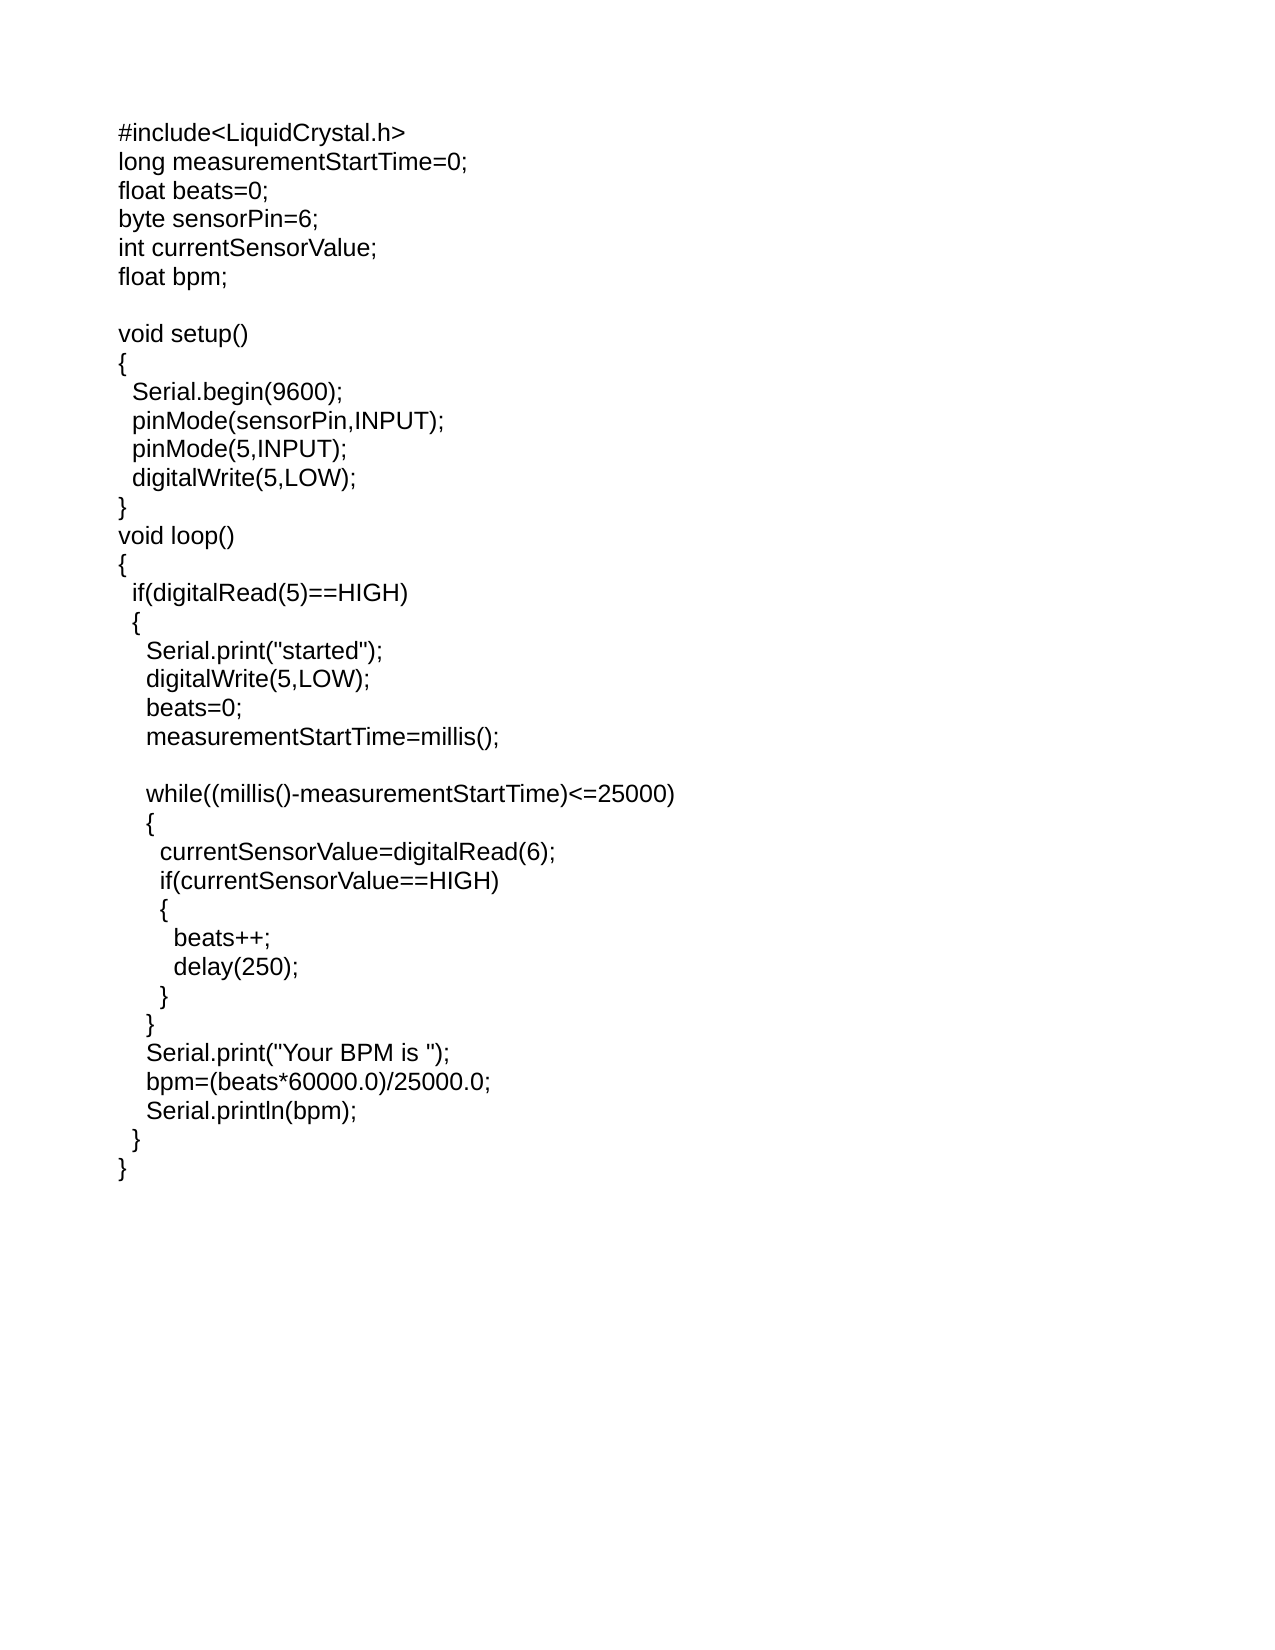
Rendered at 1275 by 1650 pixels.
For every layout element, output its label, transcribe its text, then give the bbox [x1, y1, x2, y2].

text Serial.print("started"); [118, 636, 1157, 664]
text pinMode(sensorPin,INPUT); [118, 406, 1157, 434]
text delay(250); [118, 952, 1157, 981]
text } [118, 492, 1157, 521]
text Serial.println(bpm); [118, 1096, 1157, 1124]
text if(currentSensorValue==HIGH) [118, 866, 1157, 894]
text beats=0; [118, 693, 1157, 722]
text digitalWrite(5,LOW); [118, 664, 1157, 693]
text if(digitalRead(5)==HIGH) [118, 578, 1157, 607]
text currentSensorValue=digitalRead(6); [118, 837, 1157, 866]
text measurementStartTime=millis(); [118, 722, 1157, 751]
text float beats=0; [118, 176, 1157, 204]
text while((millis()-measurementStartTime)<=25000) [118, 779, 1157, 808]
text { [118, 607, 1157, 636]
text digitalWrite(5,LOW); [118, 463, 1157, 492]
text { [118, 894, 1157, 923]
text Serial.print("Your BPM is "); [118, 1038, 1157, 1067]
text byte sensorPin=6; [118, 204, 1157, 233]
text void loop() [118, 521, 1157, 549]
text } [118, 1124, 1157, 1153]
text } [118, 1009, 1157, 1038]
text { [118, 808, 1157, 837]
text } [118, 981, 1157, 1009]
text { [118, 549, 1157, 578]
text bpm=(beats*60000.0)/25000.0; [118, 1067, 1157, 1096]
text beats++; [118, 923, 1157, 952]
text Serial.begin(9600); [118, 377, 1157, 406]
text int currentSensorValue; [118, 233, 1157, 262]
text } [118, 1153, 1157, 1182]
text { [118, 348, 1157, 377]
text long measurementStartTime=0; [118, 147, 1157, 176]
text #include<LiquidCrystal.h> [118, 118, 1157, 147]
text pinMode(5,INPUT); [118, 434, 1157, 463]
text void setup() [118, 319, 1157, 348]
text float bpm; [118, 262, 1157, 291]
